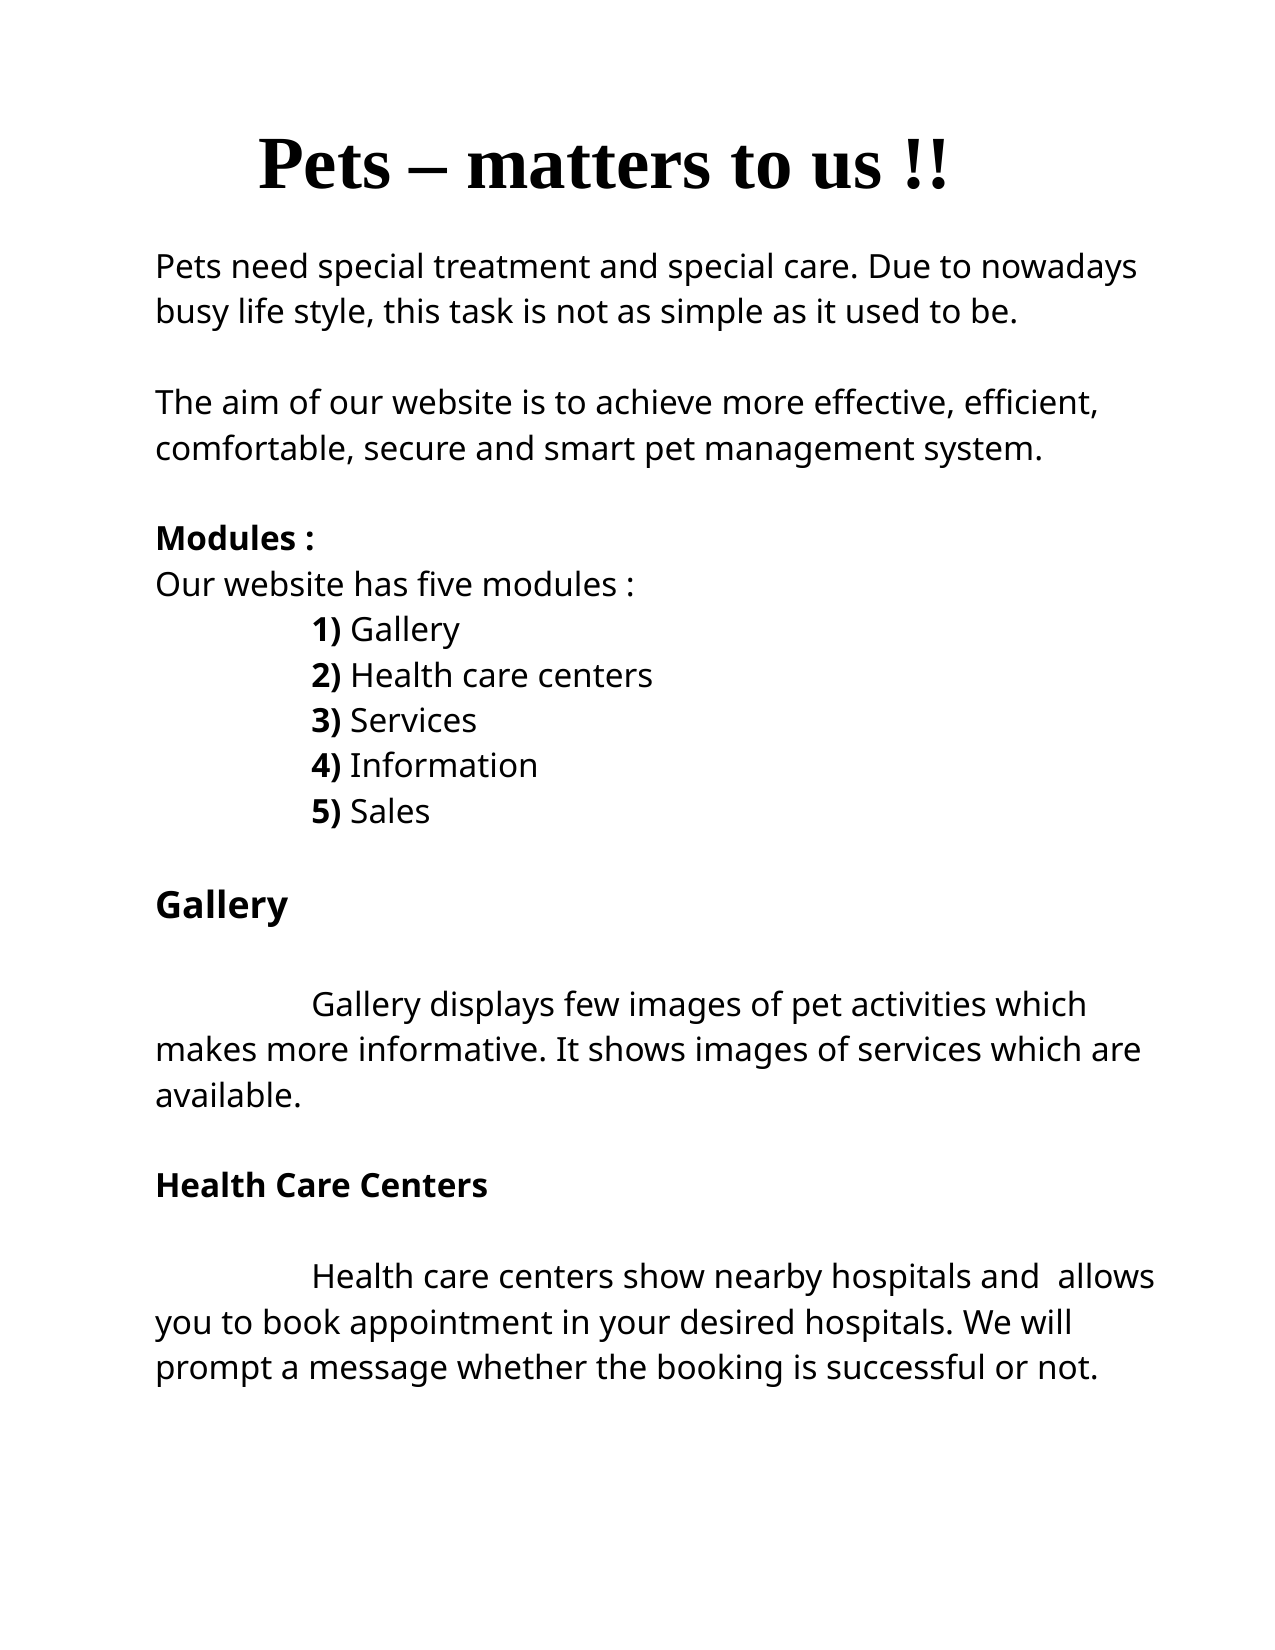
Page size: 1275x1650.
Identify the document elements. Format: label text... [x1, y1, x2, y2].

text Pets need special treatment and special care. Due to nowadays busy life style, this task is not as simple as it used to be. [155, 243, 1158, 333]
text 3) Services [155, 697, 1158, 742]
text Modules : [155, 515, 1158, 561]
text Pets – matters to us !! [155, 118, 1158, 204]
text Health Care Centers [155, 1162, 1158, 1208]
text Health care centers show nearby hospitals and allows you to book appointment in your desired hospitals. We will prompt a message whether the booking is successful or not. [155, 1253, 1158, 1389]
text 1) Gallery [155, 606, 1158, 651]
text Gallery displays few images of pet activities which makes more informative. It shows images of services which are available. [155, 981, 1158, 1117]
text Gallery [155, 878, 1158, 929]
text Our website has five modules : [155, 561, 1158, 606]
text 2) Health care centers [155, 651, 1158, 697]
text The aim of our website is to achieve more effective, efficient, comfortable, secure and smart pet management system. [155, 379, 1158, 470]
text 5) Sales [155, 788, 1158, 833]
text 4) Information [155, 742, 1158, 788]
